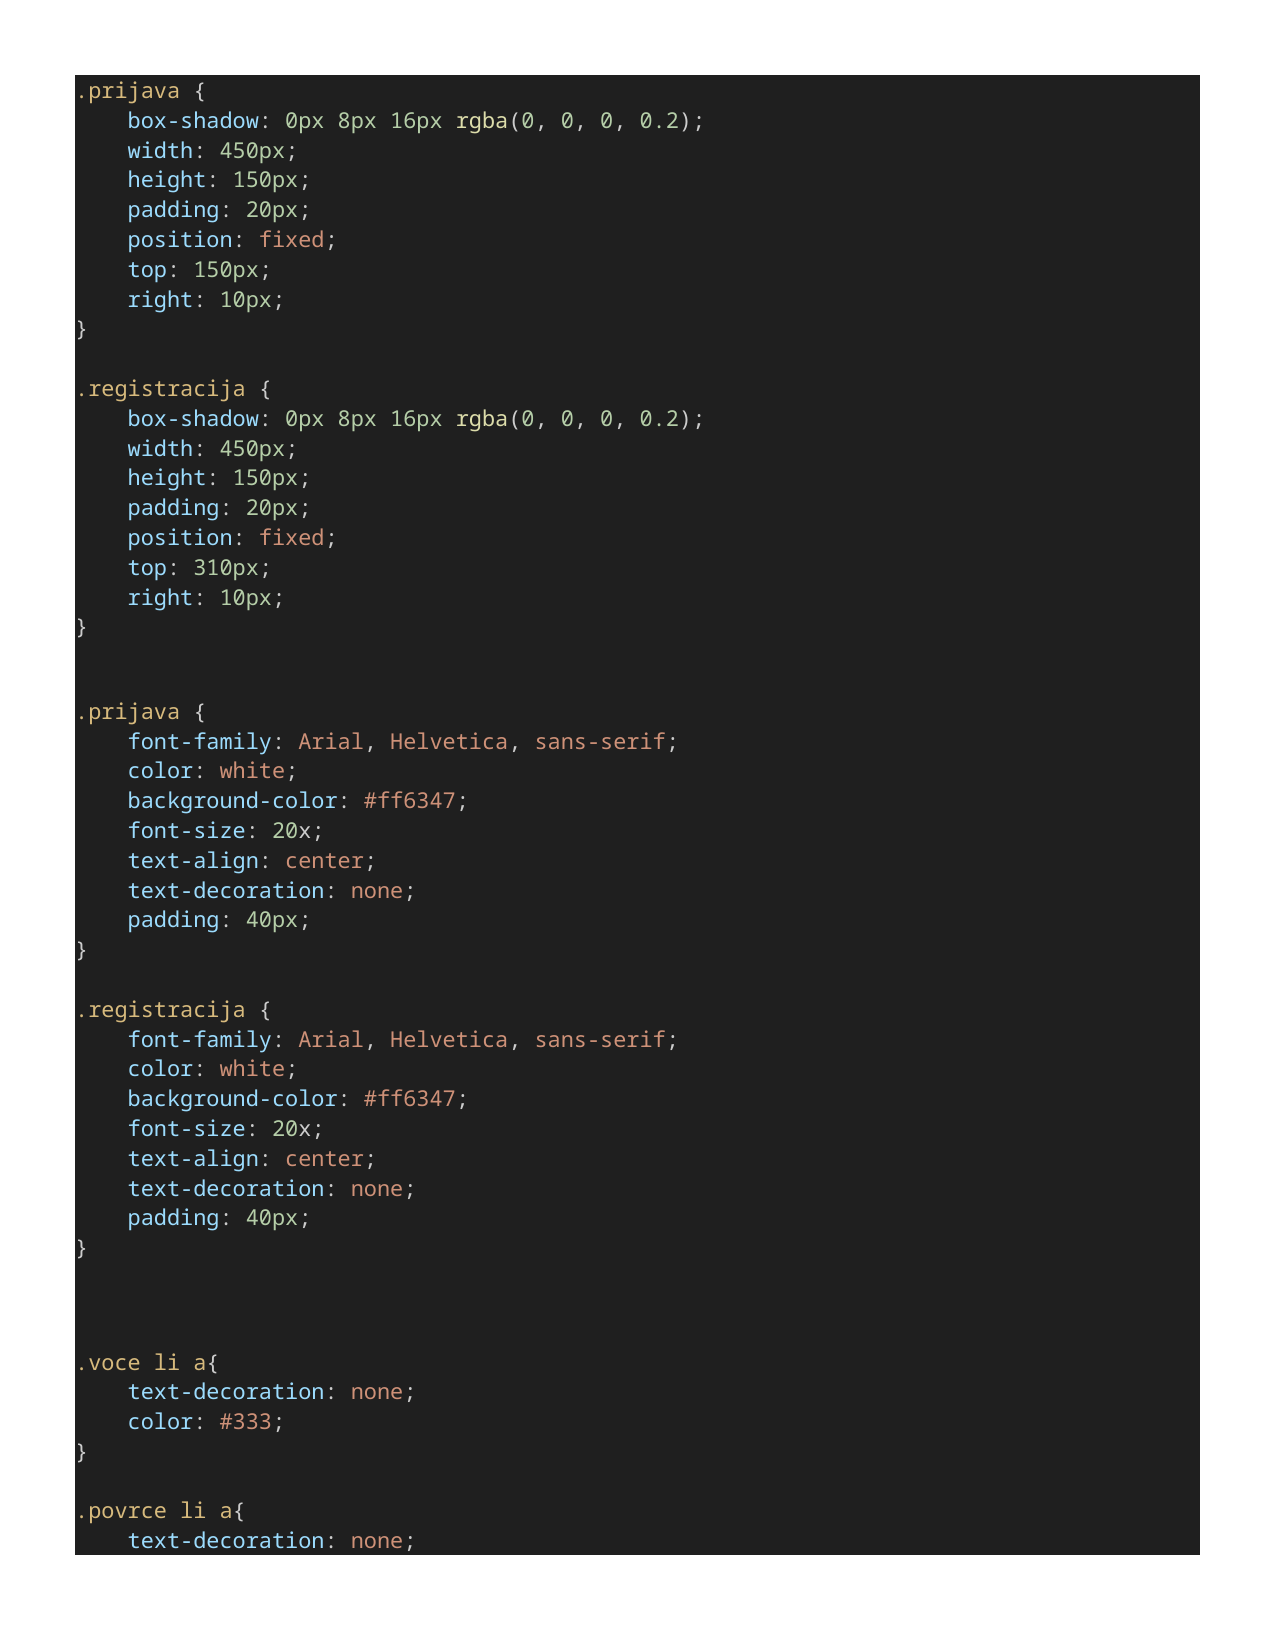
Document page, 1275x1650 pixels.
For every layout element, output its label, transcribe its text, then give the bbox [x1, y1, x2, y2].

text .registracija { [75, 994, 1200, 1023]
text text-decoration: none; [75, 874, 1200, 904]
text text-decoration: none; [75, 1172, 1200, 1202]
text text-decoration: none; [75, 1525, 1200, 1555]
text padding: 40px; [75, 904, 1200, 934]
text box-shadow: 0px 8px 16px rgba(0, 0, 0, 0.2); [75, 403, 1200, 432]
text font-family: Arial, Helvetica, sans-serif; [75, 726, 1200, 755]
text padding: 20px; [75, 492, 1200, 522]
text } [75, 313, 1200, 343]
text font-family: Arial, Helvetica, sans-serif; [75, 1023, 1200, 1053]
text top: 150px; [75, 254, 1200, 283]
text background-color: #ff6347; [75, 785, 1200, 815]
text text-decoration: none; [75, 1376, 1200, 1406]
text right: 10px; [75, 581, 1200, 611]
text } [75, 611, 1200, 641]
text text-align: center; [75, 845, 1200, 874]
text .prijava { [75, 75, 1200, 105]
text width: 450px; [75, 134, 1200, 164]
text padding: 20px; [75, 194, 1200, 224]
text color: white; [75, 1053, 1200, 1083]
text } [75, 1436, 1200, 1466]
text font-size: 20x; [75, 1113, 1200, 1143]
text color: #333; [75, 1406, 1200, 1436]
text padding: 40px; [75, 1202, 1200, 1232]
text .registracija { [75, 373, 1200, 403]
text right: 10px; [75, 283, 1200, 313]
text width: 450px; [75, 432, 1200, 462]
text background-color: #ff6347; [75, 1083, 1200, 1113]
text top: 310px; [75, 552, 1200, 581]
text height: 150px; [75, 462, 1200, 492]
text font-size: 20x; [75, 815, 1200, 845]
text } [75, 1232, 1200, 1262]
text .voce li a{ [75, 1346, 1200, 1376]
text box-shadow: 0px 8px 16px rgba(0, 0, 0, 0.2); [75, 105, 1200, 134]
text position: fixed; [75, 522, 1200, 552]
text .povrce li a{ [75, 1495, 1200, 1525]
text height: 150px; [75, 164, 1200, 194]
text position: fixed; [75, 224, 1200, 254]
text color: white; [75, 755, 1200, 785]
text .prijava { [75, 696, 1200, 726]
text text-align: center; [75, 1143, 1200, 1172]
text } [75, 934, 1200, 964]
